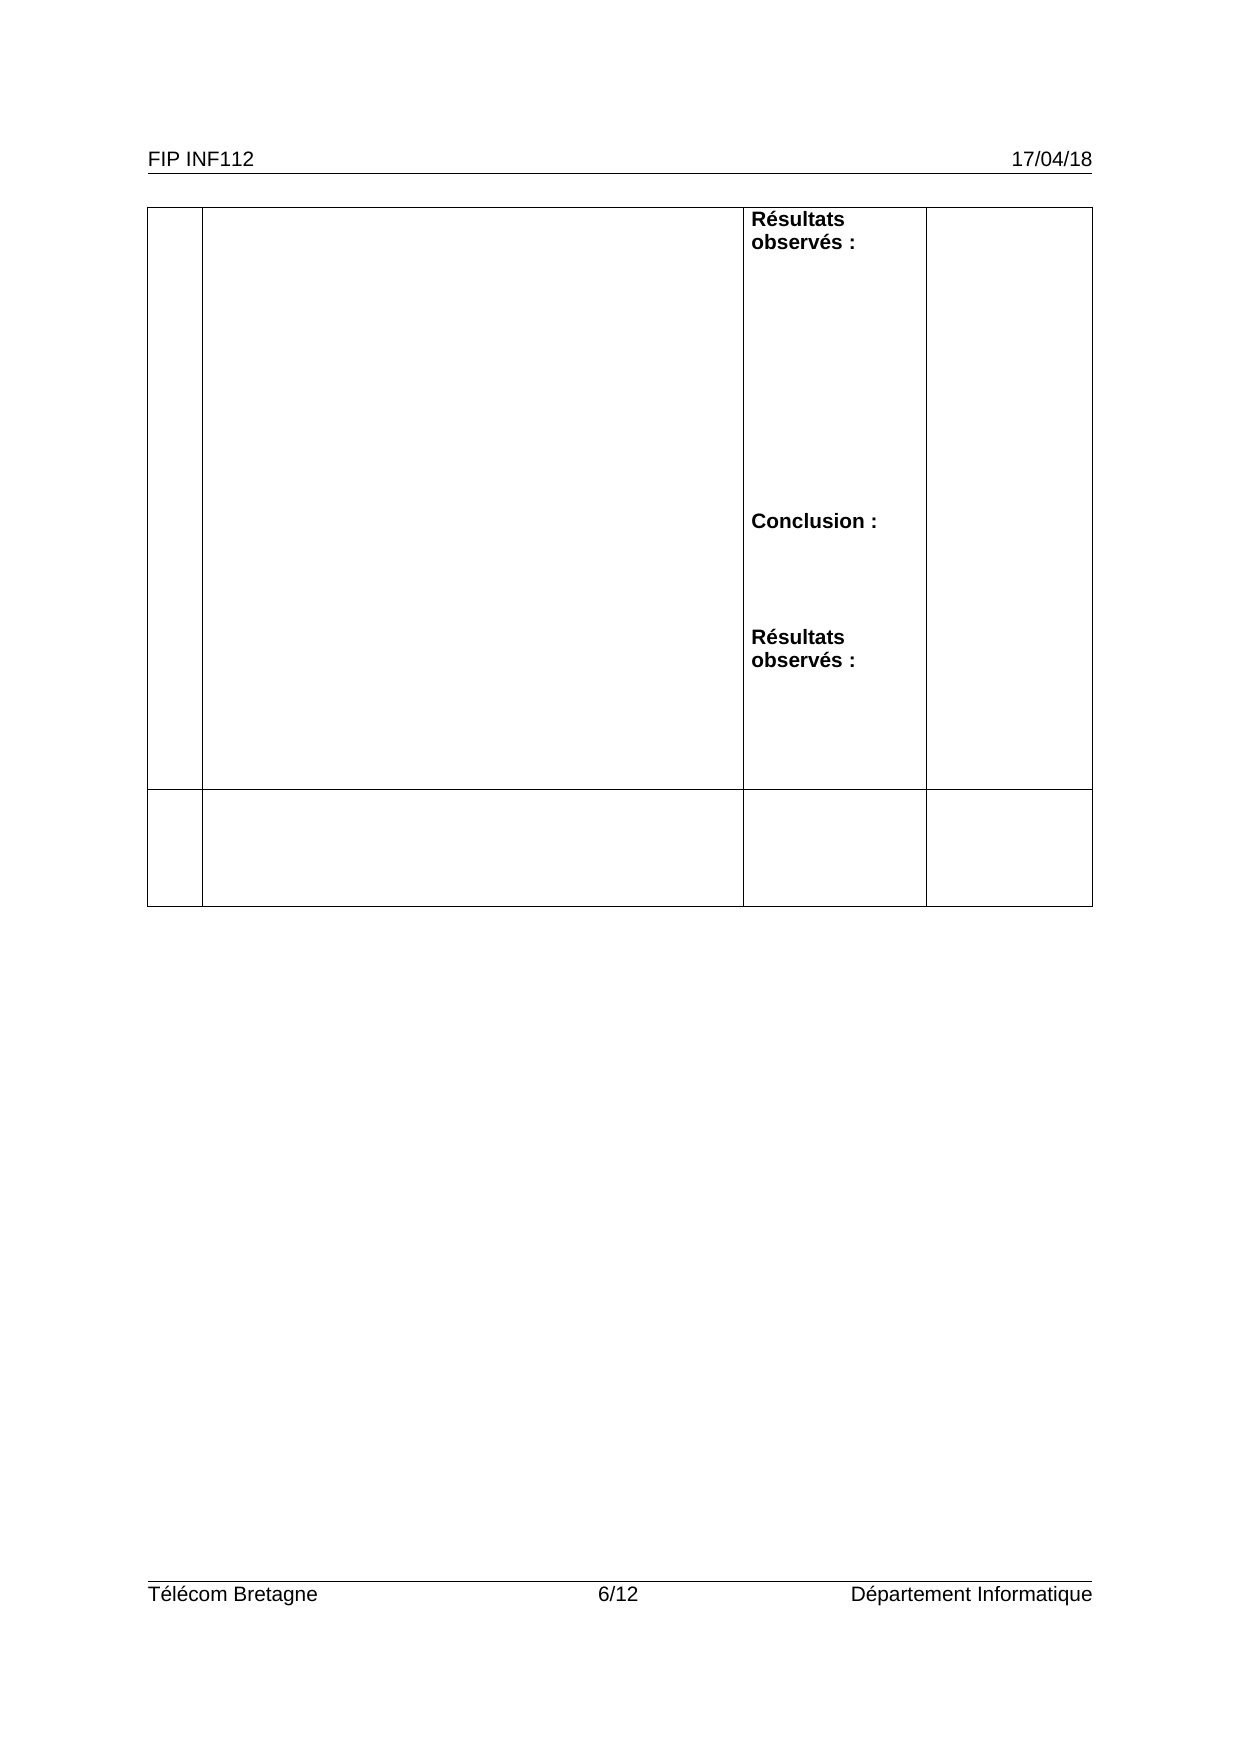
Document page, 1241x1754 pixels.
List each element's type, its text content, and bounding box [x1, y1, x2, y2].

table_cell [744, 790, 926, 906]
table_cell [927, 208, 1092, 788]
table_cell [927, 790, 1092, 906]
table_cell [203, 790, 743, 906]
table_cell [203, 208, 743, 788]
table_cell Résultats observés : Conclusion : Résultats observés : [744, 208, 926, 788]
table_cell [148, 790, 202, 906]
table_cell [148, 208, 202, 788]
